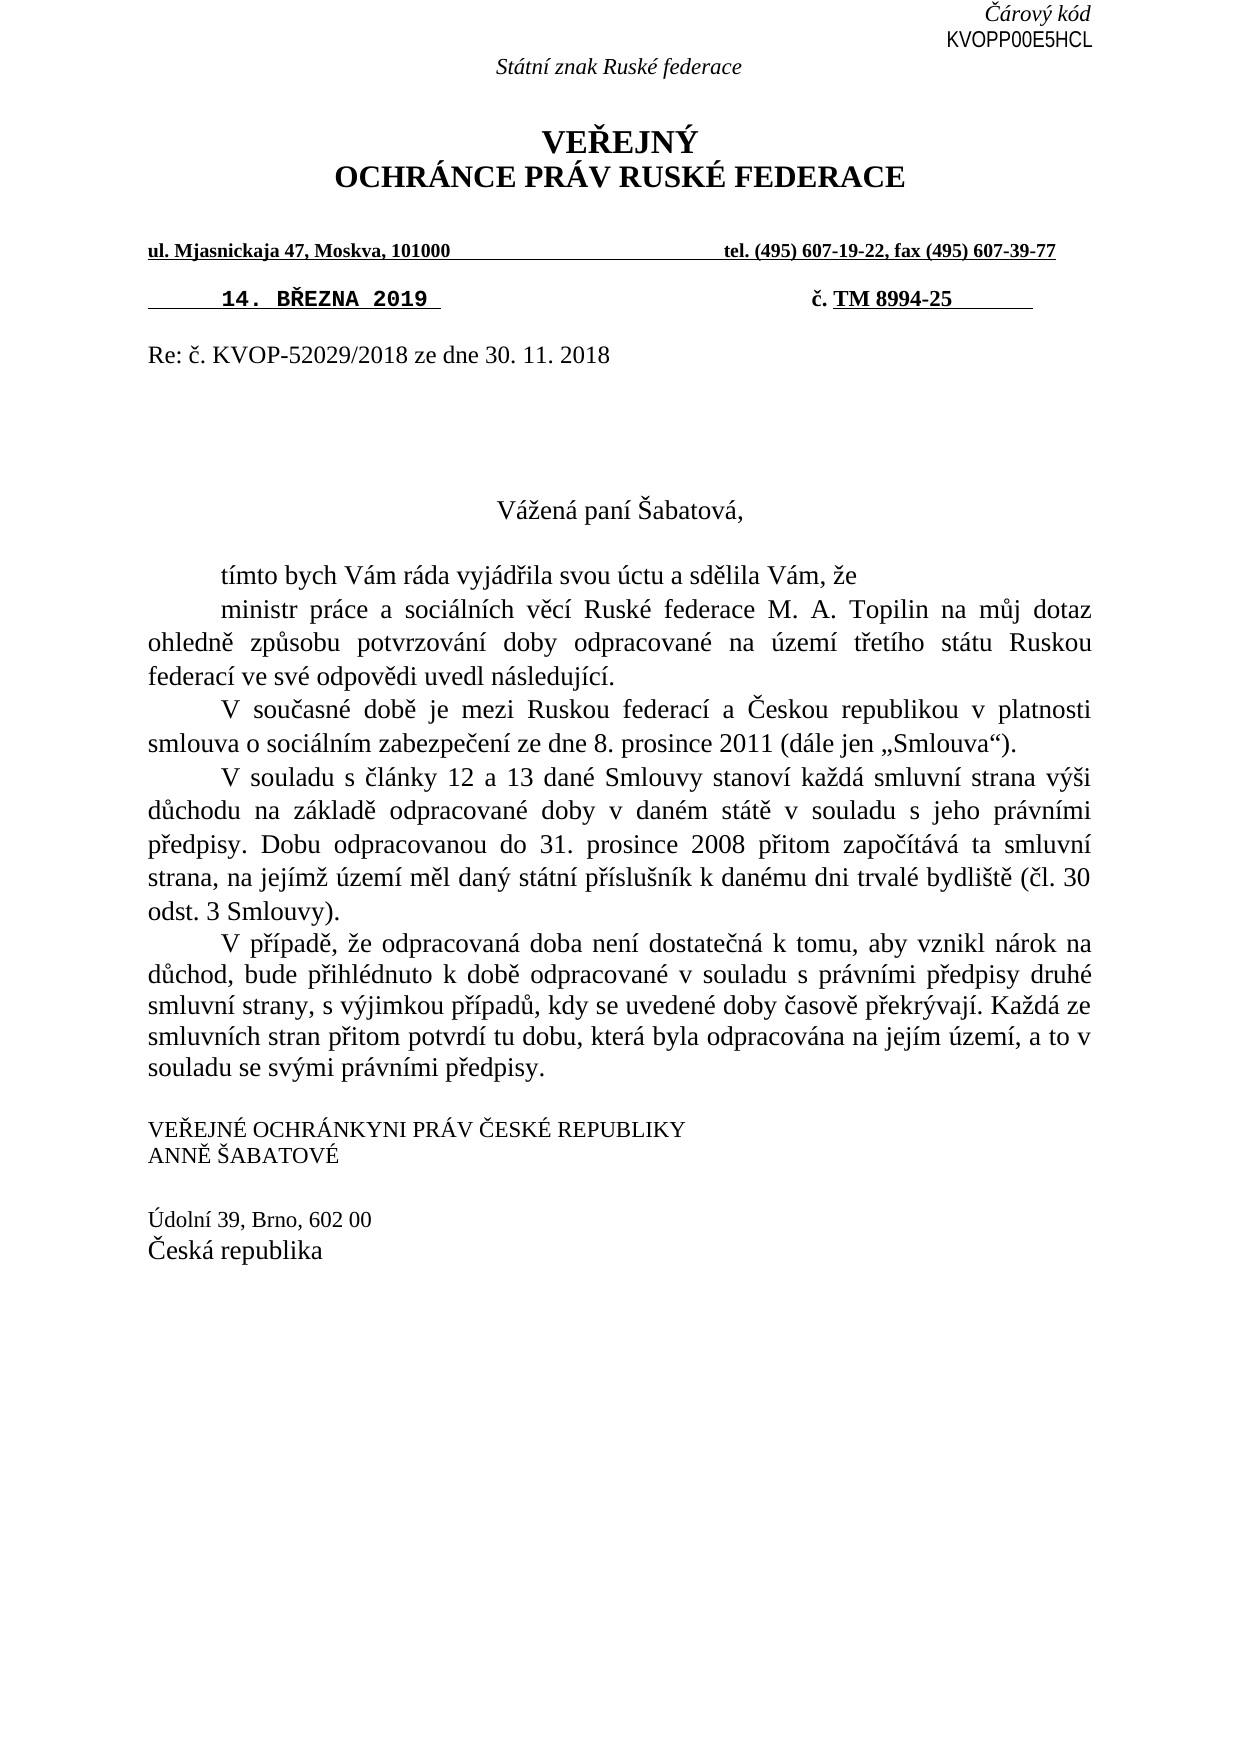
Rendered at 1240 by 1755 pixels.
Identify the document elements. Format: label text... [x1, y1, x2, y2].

text VEŘEJNÝ [148, 122, 1093, 161]
text 14. BŘEZNA 2019 č. ТМ 8994-25 [148, 285, 1093, 313]
text KVOPP00E5HCL [148, 26, 1093, 53]
text ANNĚ ŠABATOVÉ [148, 1142, 1093, 1169]
text Vážená paní Šabatová, [148, 493, 1093, 526]
text VEŘEJNÉ OCHRÁNKYNI PRÁV ČESKÉ REPUBLIKY [148, 1116, 1093, 1142]
text Údolní 39, Brno, 602 00 [148, 1201, 1093, 1233]
text V současné době je mezi Ruskou federací a Českou republikou v platnosti smlouva o sociálním zabezpečení ze dne 8. prosince 2011 (dále jen „Smlouva“). [148, 692, 1093, 759]
text tímto bych Vám ráda vyjádřila svou úctu a sdělila Vám, že [148, 558, 1093, 591]
text ul. Mjasnickaja 47, Moskva, 101000 tel. (495) 607-19-22, fax (495) 607-39-77 [148, 240, 1093, 262]
text V souladu s články 12 a 13 dané Smlouvy stanoví každá smluvní strana výši důchodu na základě odpracované doby v daném státě v souladu s jeho právními předpisy. Dobu odpracovanou do 31. prosince 2008 přitom započítává ta smluvní strana, na jejímž území měl daný státní příslušník k danému dni trvalé bydliště (čl. 30 odst. 3 Smlouvy). [148, 759, 1093, 927]
text Čárový kód [148, 0, 1093, 26]
text ministr práce a sociálních věcí Ruské federace M. A. Topilin na můj dotaz ohledně způsobu potvrzování doby odpracované na území třetího státu Ruskou federací ve své odpovědi uvedl následující. [148, 591, 1093, 692]
text Státní znak Ruské federace [148, 53, 1093, 79]
text V případě, že odpracovaná doba není dostatečná k tomu, aby vznikl nárok na důchod, bude přihlédnuto k době odpracované v souladu s právními předpisy druhé smluvní strany, s výjimkou případů, kdy se uvedené doby časově překrývají. Každá ze smluvních stran přitom potvrdí tu dobu, která byla odpracována na jejím území, a to v souladu se svými právními předpisy. [148, 927, 1093, 1083]
text Re: č. KVОР-52029/2018 ze dne 30. 11. 2018 [148, 341, 1093, 369]
text OCHRÁNCE PRÁV RUSKÉ FEDERACE [148, 168, 1093, 193]
text Česká republika [148, 1233, 1093, 1266]
